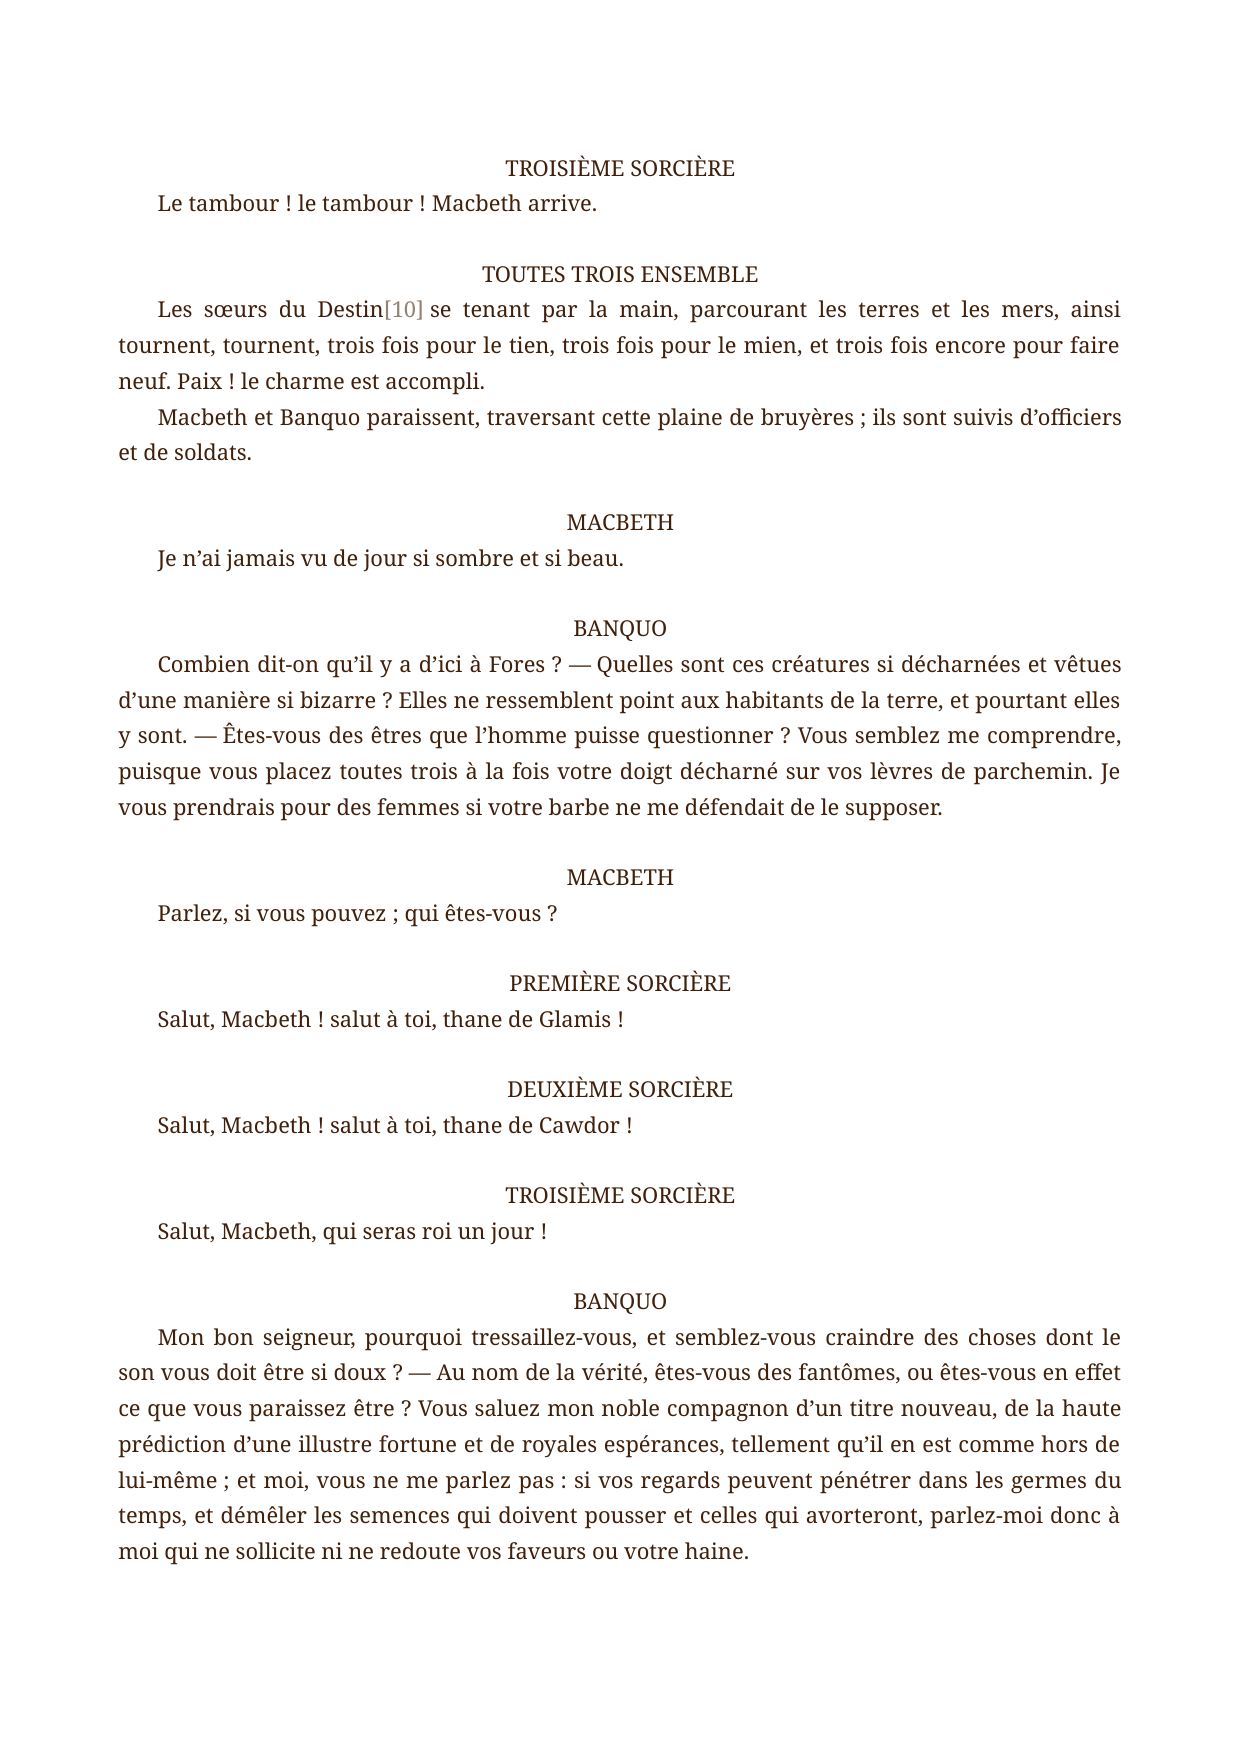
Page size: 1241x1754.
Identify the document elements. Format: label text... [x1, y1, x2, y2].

text Salut, Macbeth ! salut à toi, thane de Glamis ! [118, 1004, 1122, 1034]
text BANQUO [118, 1286, 1122, 1316]
text BANQUO [118, 613, 1122, 643]
text MACBETH [118, 507, 1122, 537]
text TROISIÈME SORCIÈRE [118, 1180, 1122, 1210]
text Macbeth et Banquo paraissent, traversant cette plaine de bruyères ; ils sont suivis d’officiers et de soldats. [118, 401, 1122, 467]
text Salut, Macbeth, qui seras roi un jour ! [118, 1216, 1122, 1246]
text TROISIÈME SORCIÈRE [118, 153, 1122, 182]
text Parlez, si vous pouvez ; qui êtes-vous ? [118, 898, 1122, 928]
text MACBETH [118, 862, 1122, 892]
text Mon bon seigneur, pourquoi tressaillez-vous, et semblez-vous craindre des choses dont le son vous doit être si doux ? — Au nom de la vérité, êtes-vous des fantômes, ou êtes-vous en effet ce que vous paraissez être ? Vous saluez mon noble compagnon d’un titre nouveau, de la haute prédiction d’une illustre fortune et de royales espérances, tellement qu’il en est comme hors de lui-même ; et moi, vous ne me parlez pas : si vos regards peuvent pénétrer dans les germes du temps, et démêler les semences qui doivent pousser et celles qui avorteront, parlez-moi donc à moi qui ne sollicite ni ne redoute vos faveurs ou votre haine. [118, 1322, 1122, 1566]
text Le tambour ! le tambour ! Macbeth arrive. [118, 188, 1122, 218]
text Je n’ai jamais vu de jour si sombre et si beau. [118, 543, 1122, 573]
text Salut, Macbeth ! salut à toi, thane de Cawdor ! [118, 1110, 1122, 1139]
text PREMIÈRE SORCIÈRE [118, 968, 1122, 998]
text Les sœurs du Destin[10] se tenant par la main, parcourant les terres et les mers, ainsi tournent, tournent, trois fois pour le tien, trois fois pour le mien, et trois fois encore pour faire neuf. Paix ! le charme est accompli. [118, 294, 1122, 396]
text DEUXIÈME SORCIÈRE [118, 1074, 1122, 1104]
text TOUTES TROIS ENSEMBLE [118, 258, 1122, 288]
text Combien dit-on qu’il y a d’ici à Fores ? — Quelles sont ces créatures si décharnées et vêtues d’une manière si bizarre ? Elles ne ressemblent point aux habitants de la terre, et pourtant elles y sont. — Êtes-vous des êtres que l’homme puisse questionner ? Vous semblez me comprendre, puisque vous placez toutes trois à la fois votre doigt décharné sur vos lèvres de parchemin. Je vous prendrais pour des femmes si votre barbe ne me défendait de le supposer. [118, 649, 1122, 822]
